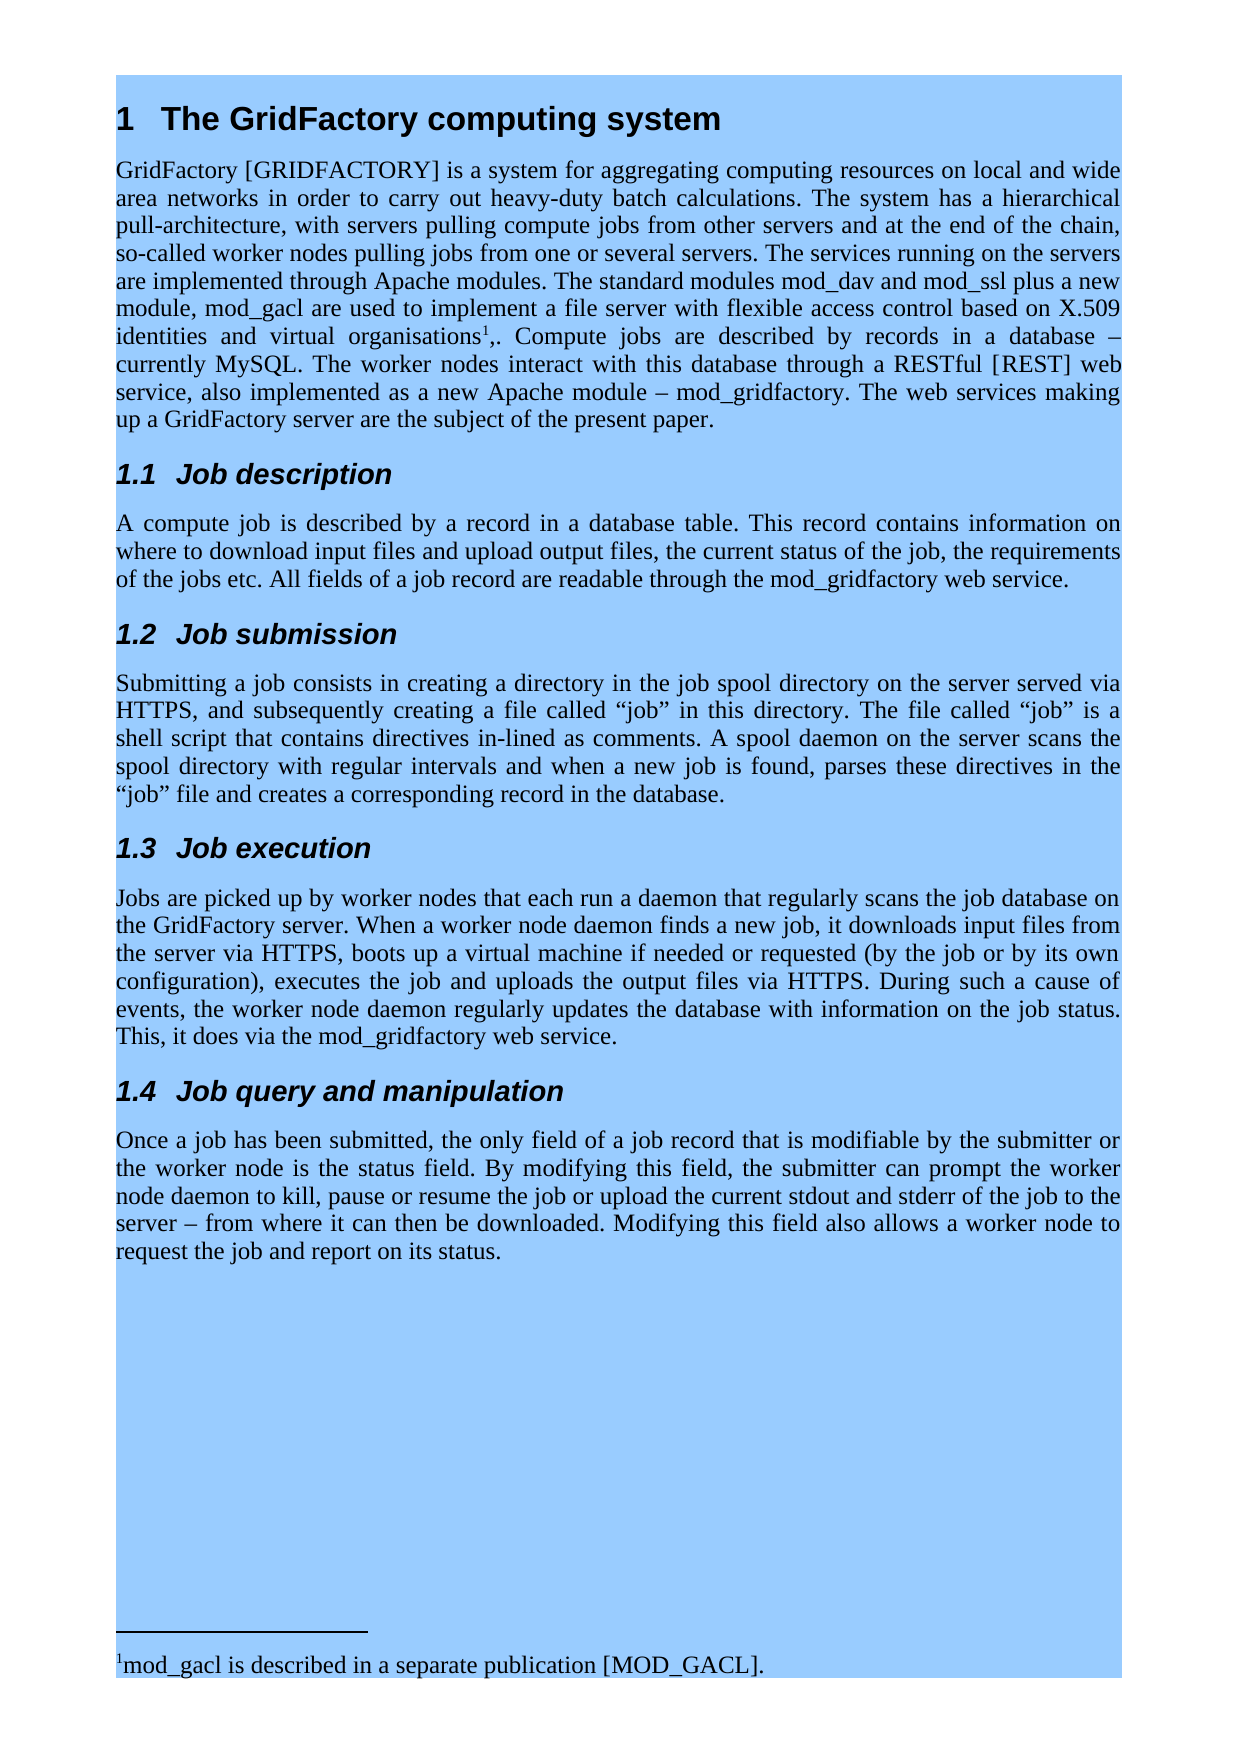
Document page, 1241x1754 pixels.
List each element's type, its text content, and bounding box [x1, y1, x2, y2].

text Submitting a job consists in creating a directory in the job spool directory on the server served via HTTPS, and subsequently creating a file called “job” in this directory. The file called “job” is a shell script that contains directives in-lined as comments. A spool daemon on the server scans the spool directory with regular intervals and when a new job is found, parses these directives in the “job” file and creates a corresponding record in the database. [116, 669, 1122, 807]
subtitle Job submission [116, 618, 1122, 650]
text Jobs are picked up by worker nodes that each run a daemon that regularly scans the job database on the GridFactory server. When a worker node daemon finds a new job, it downloads input files from the server via HTTPS, boots up a virtual machine if needed or requested (by the job or by its own configuration), executes the job and uploads the output files via HTTPS. During such a cause of events, the worker node daemon regularly updates the database with information on the job status. This, it does via the mod_gridfactory web service. [116, 884, 1122, 1050]
subtitle Job description [116, 458, 1122, 491]
text Once a job has been submitted, the only field of a job record that is modifiable by the submitter or the worker node is the status field. By modifying this field, the submitter can prompt the worker node daemon to kill, pause or resume the job or upload the current stdout and stderr of the job to the server – from where it can then be downloaded. Modifying this field also allows a worker node to request the job and report on its status. [116, 1126, 1122, 1265]
text mod_gacl is described in a separate publication [MOD_GACL]. [116, 1651, 1122, 1678]
text A compute job is described by a record in a database table. This record contains information on where to download input files and upload output files, the current status of the job, the requirements of the jobs etc. All fields of a job record are readable through the mod_gridfactory web service. [116, 509, 1122, 593]
subtitle Job execution [116, 832, 1122, 865]
subtitle Job query and manipulation [116, 1075, 1122, 1108]
text GridFactory [GRIDFACTORY] is a system for aggregating computing resources on local and wide area networks in order to carry out heavy-duty batch calculations. The system has a hierarchical pull-architecture, with servers pulling compute jobs from other servers and at the end of the chain, so-called worker nodes pulling jobs from one or several servers. The services running on the servers are implemented through Apache modules. The standard modules mod_dav and mod_ssl plus a new module, mod_gacl are used to implement a file server with flexible access control based on X.509 identities and virtual organisations,. Compute jobs are described by records in a database – currently MySQL. The worker nodes interact with this database through a RESTful [REST] web service, also implemented as a new Apache module – mod_gridfactory. The web services making up a GridFactory server are the subject of the present paper. [116, 156, 1122, 433]
subtitle The GridFactory computing system [116, 100, 1122, 137]
